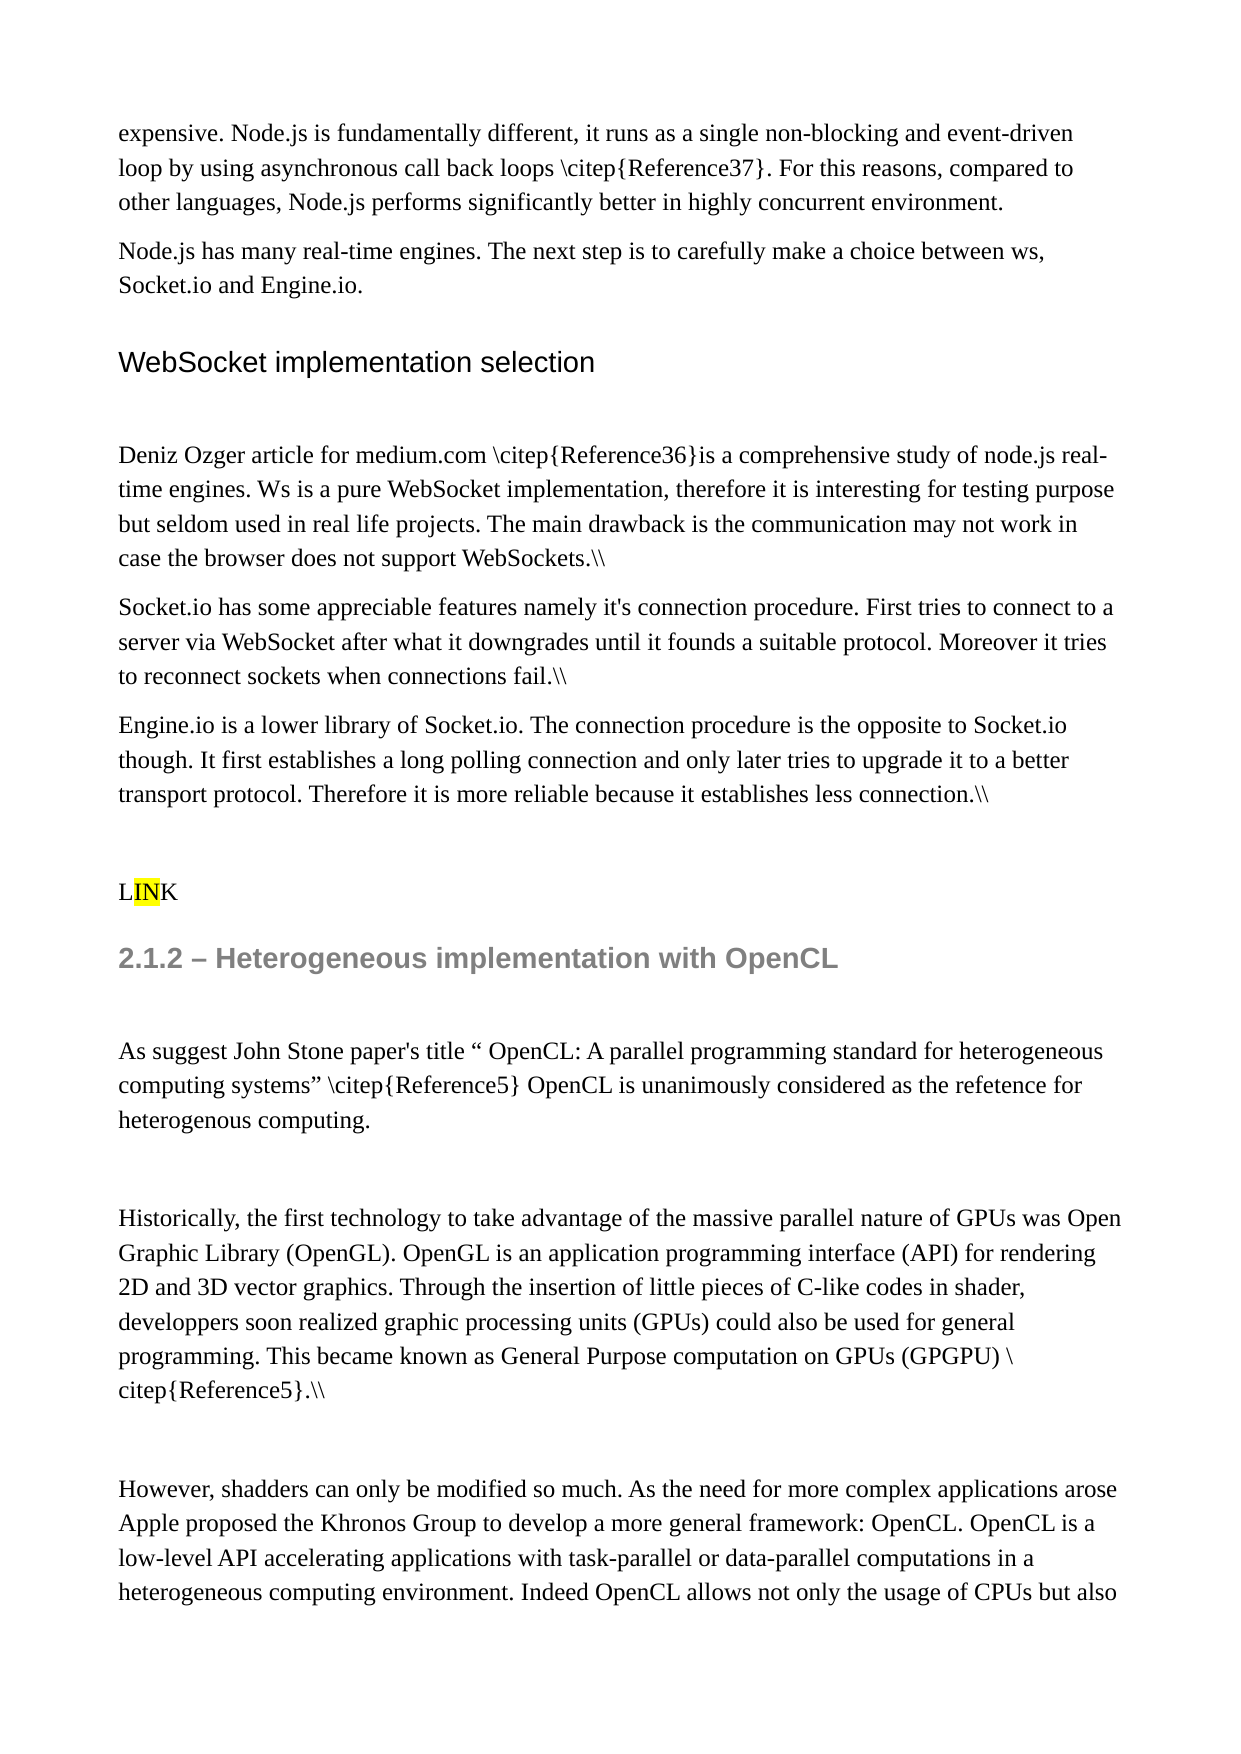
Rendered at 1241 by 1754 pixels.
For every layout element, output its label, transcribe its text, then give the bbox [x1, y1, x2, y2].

subtitle 2.1.2 – Heterogeneous implementation with OpenCL [118, 941, 1122, 974]
text expensive. Node.js is fundamentally different, it runs as a single non-blocking and event-driven loop by using asynchronous call back loops \citep{Reference37}. For this reasons, compared to other languages, Node.js performs significantly better in highly concurrent environment. [118, 118, 1122, 216]
text Historically, the first technology to take advantage of the massive parallel nature of GPUs was Open Graphic Library (OpenGL). OpenGL is an application programming interface (API) for rendering 2D and 3D vector graphics. Through the insertion of little pieces of C-like codes in shader, developpers soon realized graphic processing units (GPUs) could also be used for general programming. This became known as General Purpose computation on GPUs (GPGPU) \citep{Reference5}.\\ [118, 1203, 1122, 1404]
text As suggest John Stone paper's title “ OpenCL: A parallel programming standard for heterogeneous computing systems” \citep{Reference5} OpenCL is unanimously considered as the refetence for heterogenous computing. [118, 1036, 1122, 1134]
text Engine.io is a lower library of Socket.io. The connection procedure is the opposite to Socket.io though. It first establishes a long polling connection and only later tries to upgrade it to a better transport protocol. Therefore it is more reliable because it establishes less connection.\\ [118, 710, 1122, 808]
text Socket.io has some appreciable features namely it's connection procedure. First tries to connect to a server via WebSocket after what it downgrades until it founds a suitable protocol. Moreover it tries to reconnect sockets when connections fail.\\ [118, 592, 1122, 690]
text However, shadders can only be modified so much. As the need for more complex applications arose Apple proposed the Khronos Group to develop a more general framework: OpenCL. OpenCL is a low-level API accelerating applications with task-parallel or data-parallel computations in a heterogeneous computing environment. Indeed OpenCL allows not only the usage of CPUs but also [118, 1474, 1122, 1606]
text LINK [118, 877, 1122, 906]
text Deniz Ozger article for medium.com \citep{Reference36}is a comprehensive study of node.js real-time engines. Ws is a pure WebSocket implementation, therefore it is interesting for testing purpose but seldom used in real life projects. The main drawback is the communication may not work in case the browser does not support WebSockets.\\ [118, 440, 1122, 572]
text Node.js has many real-time engines. The next step is to carefully make a choice between ws, Socket.io and Engine.io. [118, 236, 1122, 299]
subtitle WebSocket implementation selection [118, 345, 1122, 378]
